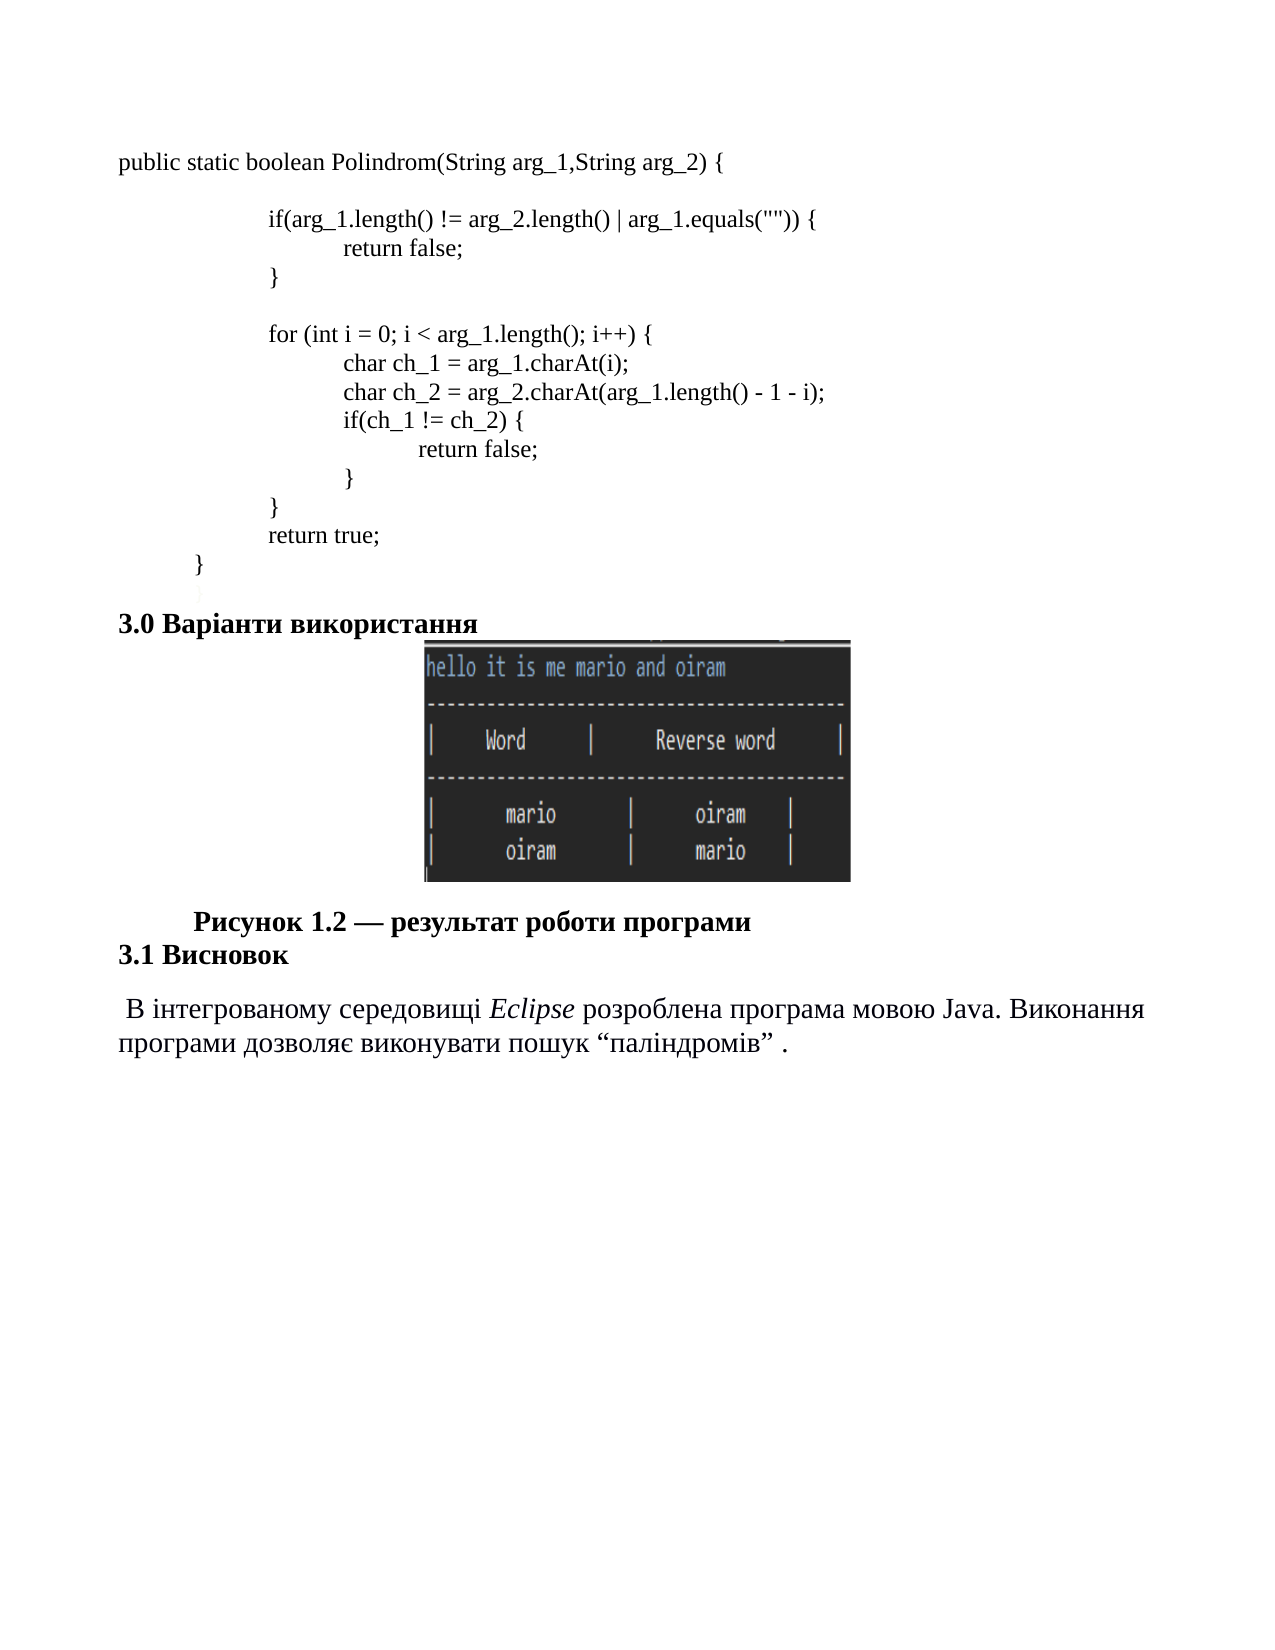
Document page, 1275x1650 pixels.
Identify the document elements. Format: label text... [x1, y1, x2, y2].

text 3.1 Висновок [118, 937, 1157, 971]
text 3.0 Варіанти використання [118, 607, 1157, 640]
text char ch_1 = arg_1.charAt(i); [118, 348, 1157, 377]
text return false; [118, 434, 1157, 463]
text for (int i = 0; i < arg_1.length(); i++) { [118, 319, 1157, 348]
subtitle В інтегрованому середовищі Eclipse розроблена програма мовою Java. Виконання програми дозволяє виконувати пошук “паліндромів” . [118, 992, 1157, 1059]
text } [118, 492, 1157, 521]
text } [118, 549, 1157, 578]
text public static boolean Polindrom(String arg_1,String arg_2) { [118, 147, 1157, 176]
text if(arg_1.length() != arg_2.length() | arg_1.equals("")) { [118, 204, 1157, 233]
text } [118, 463, 1157, 492]
text Рисунок 1.2 — результат роботи програми [118, 870, 1157, 937]
text char ch_2 = arg_2.charAt(arg_1.length() - 1 - i); [118, 377, 1157, 406]
text return false; [118, 233, 1157, 262]
text return true; [118, 521, 1157, 549]
text } [118, 262, 1157, 291]
picture [424, 640, 851, 882]
text if(ch_1 != ch_2) { [118, 406, 1157, 434]
text } [118, 578, 1157, 607]
